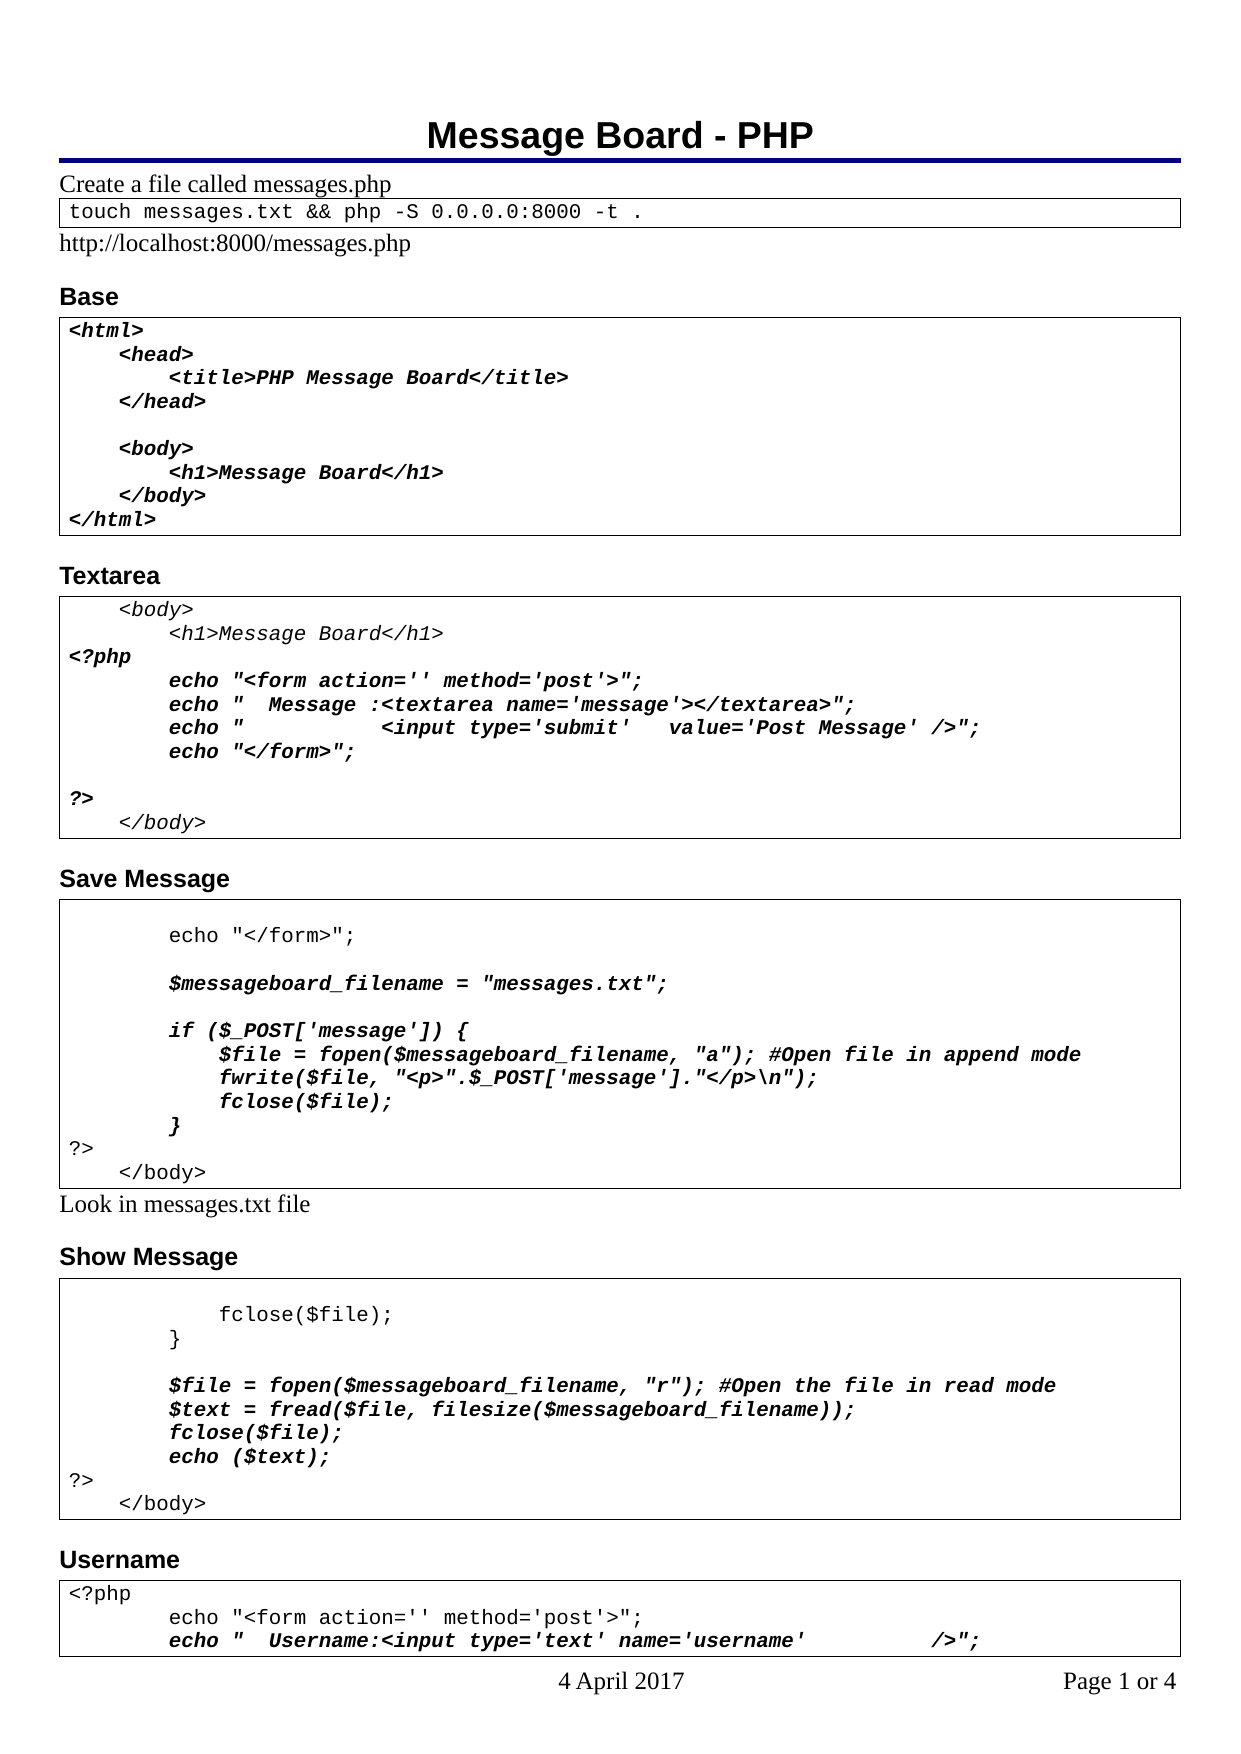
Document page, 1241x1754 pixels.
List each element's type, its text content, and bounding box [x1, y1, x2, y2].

text </body> [60, 1159, 1180, 1188]
text <h1>Message Board</h1> [60, 459, 1180, 482]
text $file = fopen($messageboard_filename, "r"); #Open the file in read mode [60, 1372, 1180, 1396]
text <body> [60, 597, 1180, 619]
subtitle Save Message [59, 864, 1181, 892]
text echo " Message :<textarea name='message'></textarea>"; [60, 691, 1180, 714]
text echo "</form>"; [60, 922, 1180, 949]
text } [60, 1325, 1180, 1351]
text fwrite($file, "<p>".$_POST['message']."</p>\n"); [60, 1064, 1180, 1088]
text <?php [60, 643, 1180, 667]
text </head> [60, 388, 1180, 414]
text fclose($file); [60, 1301, 1180, 1325]
text </body> [60, 1490, 1180, 1519]
subtitle Show Message [59, 1242, 1181, 1271]
subtitle Base [59, 282, 1181, 311]
text } [60, 1111, 1180, 1135]
text Look in messages.txt file [59, 1189, 1181, 1217]
text </body> [60, 482, 1180, 506]
text echo "</form>"; [60, 738, 1180, 764]
text <?php [60, 1581, 1180, 1604]
text fclose($file); [60, 1088, 1180, 1111]
text fclose($file); [60, 1419, 1180, 1443]
text <title>PHP Message Board</title> [60, 364, 1180, 388]
subtitle Username [59, 1545, 1181, 1574]
text if ($_POST['message']) { [60, 1017, 1180, 1041]
text ?> [60, 1135, 1180, 1159]
text <html> [60, 318, 1180, 341]
text $file = fopen($messageboard_filename, "a"); #Open file in append mode [60, 1041, 1180, 1064]
subtitle Message Board - PHP [59, 113, 1181, 158]
text </body> [60, 809, 1180, 838]
text </html> [60, 506, 1180, 535]
text $messageboard_filename = "messages.txt"; [60, 969, 1180, 996]
text touch messages.txt && php -S 0.0.0.0:8000 -t . [60, 199, 1180, 227]
text http://localhost:8000/messages.php [59, 228, 1181, 257]
text Create a file called messages.php [59, 169, 1181, 198]
text echo ($text); [60, 1443, 1180, 1467]
text $text = fread($file, filesize($messageboard_filename)); [60, 1396, 1180, 1419]
text <h1>Message Board</h1> [60, 619, 1180, 643]
text echo "<form action='' method='post'>"; [60, 1604, 1180, 1627]
text echo " <input type='submit' value='Post Message' />"; [60, 714, 1180, 738]
subtitle Textarea [59, 561, 1181, 590]
text echo "<form action='' method='post'>"; [60, 667, 1180, 691]
text ?> [60, 785, 1180, 809]
text <head> [60, 341, 1180, 364]
text echo " Username:<input type='text' name='username' />"; [60, 1627, 1180, 1656]
text <body> [60, 435, 1180, 459]
text ?> [60, 1467, 1180, 1490]
